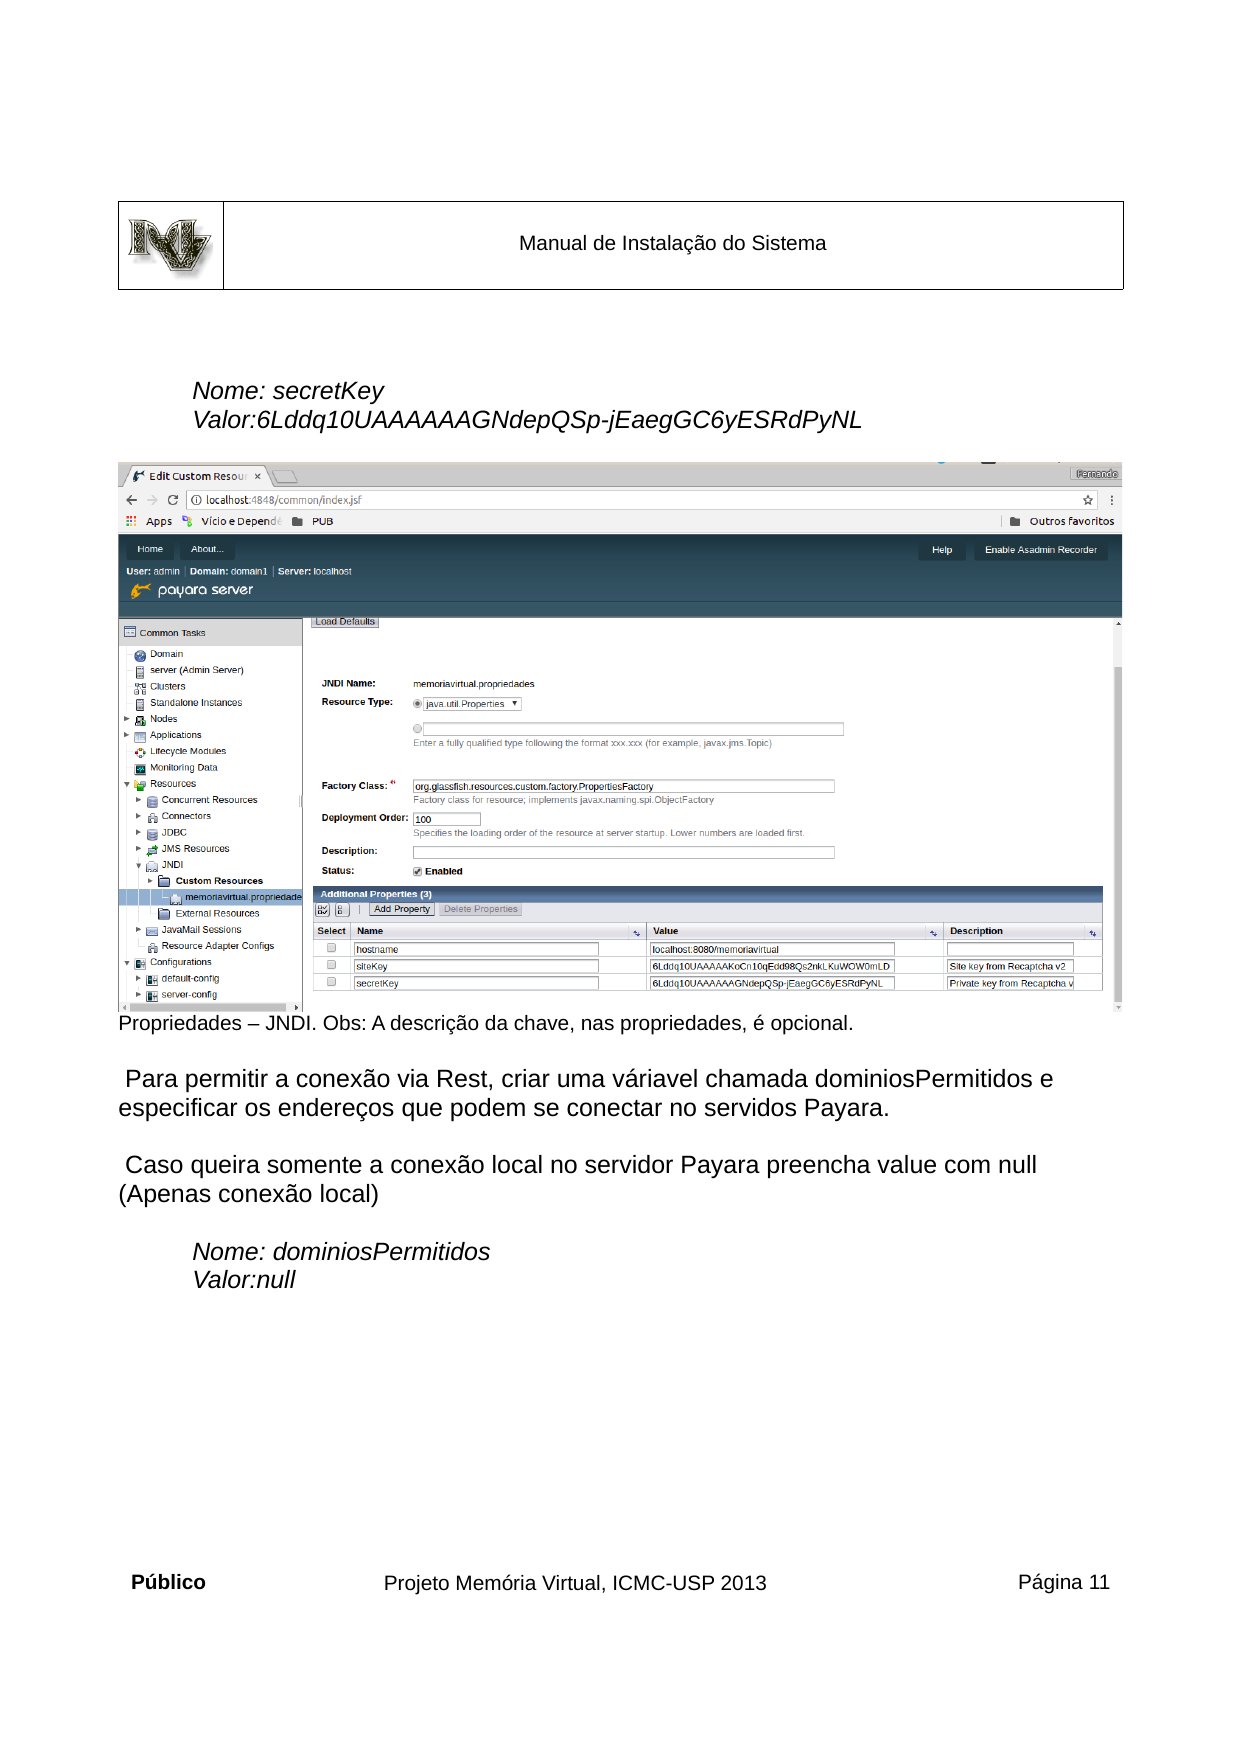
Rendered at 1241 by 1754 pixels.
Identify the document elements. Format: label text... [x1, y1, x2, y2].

text Valor:6Lddq10UAAAAAAGNdepQSp-jEaegGC6yESRdPyNL [118, 405, 1122, 433]
text Valor:null [118, 1265, 1122, 1294]
text Para permitir a conexão via Rest, criar uma váriavel chamada dominiosPermitidos e especificar os endereços que podem se conectar no servidos Payara. [118, 1064, 1122, 1121]
text Caso queira somente a conexão local no servidor Payara preencha value com null (Apenas conexão local) [118, 1150, 1122, 1208]
picture [123, 207, 214, 283]
picture [118, 462, 1123, 1012]
text Propriedades – JNDI. Obs: A descrição da chave, nas propriedades, é opcional. [118, 1012, 1122, 1035]
text Nome: dominiosPermitidos [118, 1236, 1122, 1265]
text Nome: secretKey [118, 376, 1122, 405]
